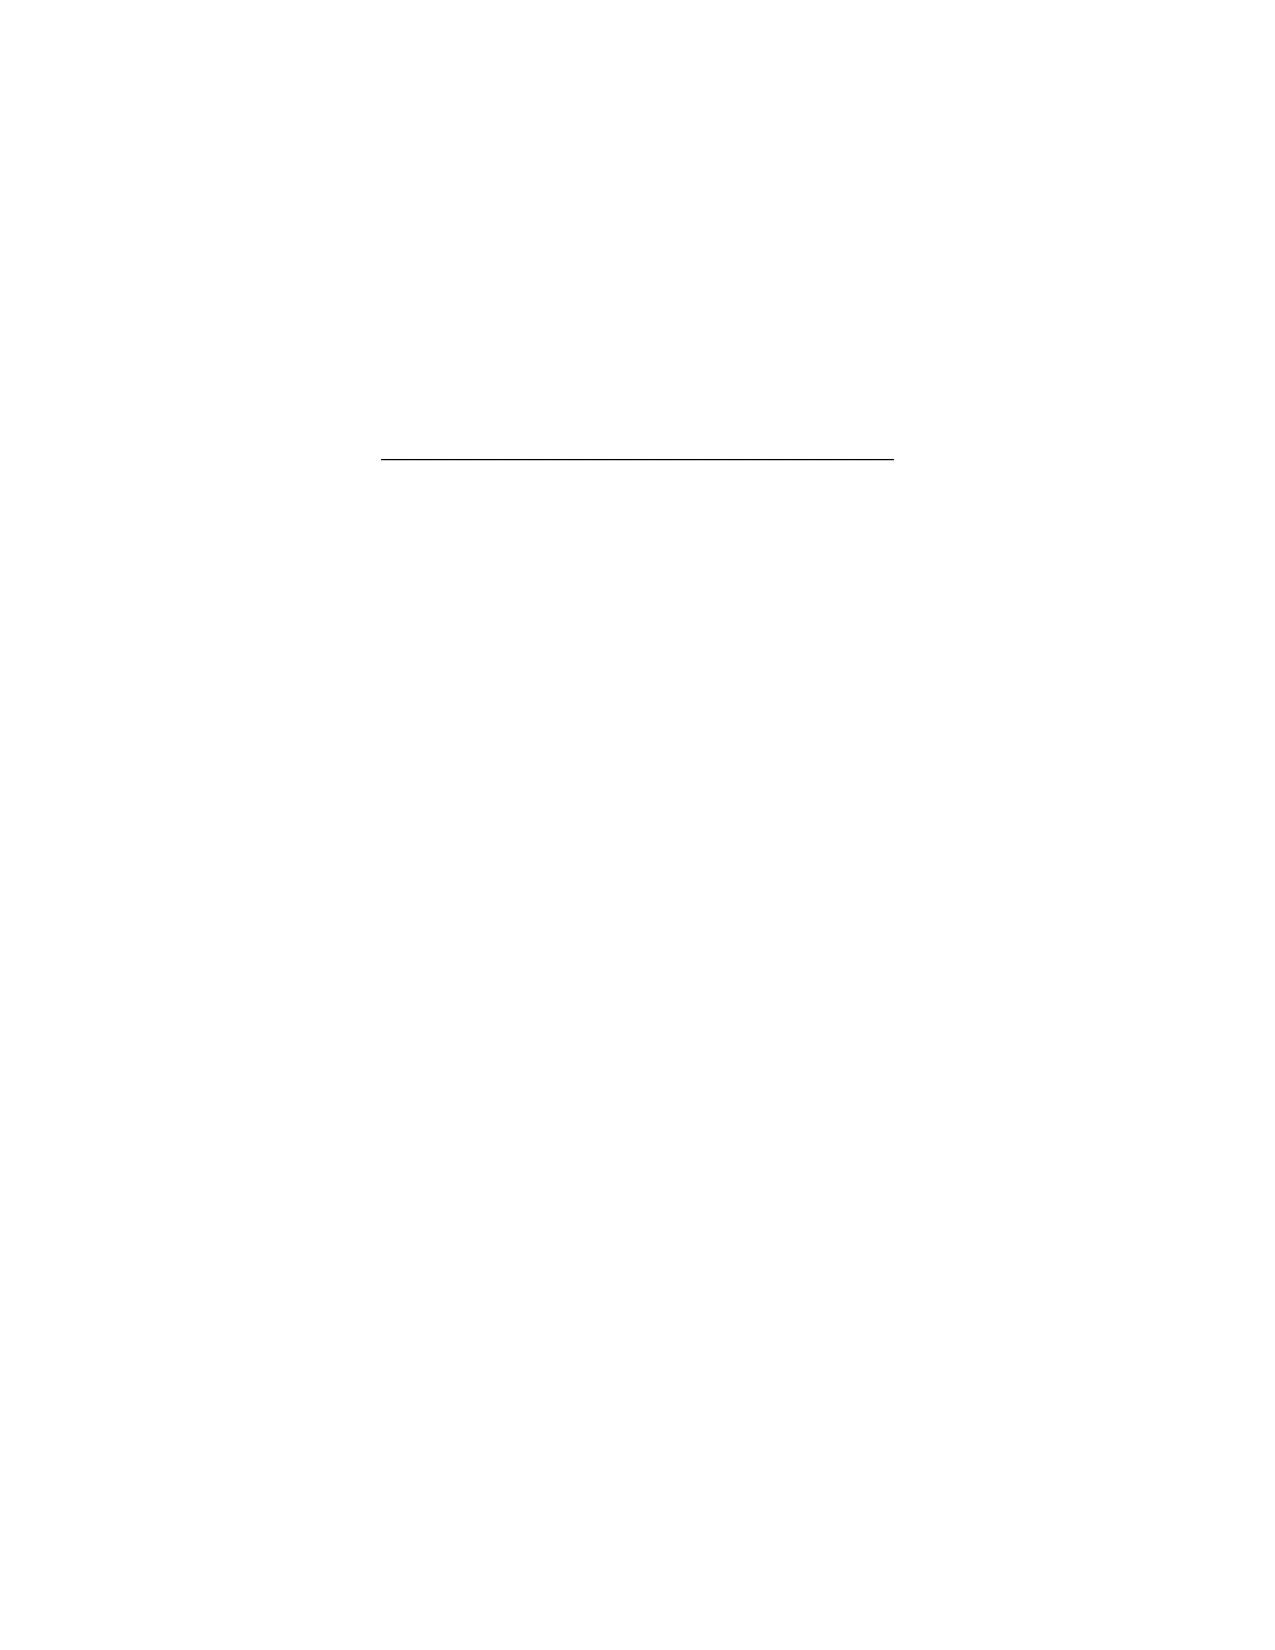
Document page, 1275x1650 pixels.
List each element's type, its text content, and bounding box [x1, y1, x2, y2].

text _________________________________________ [118, 434, 1157, 463]
